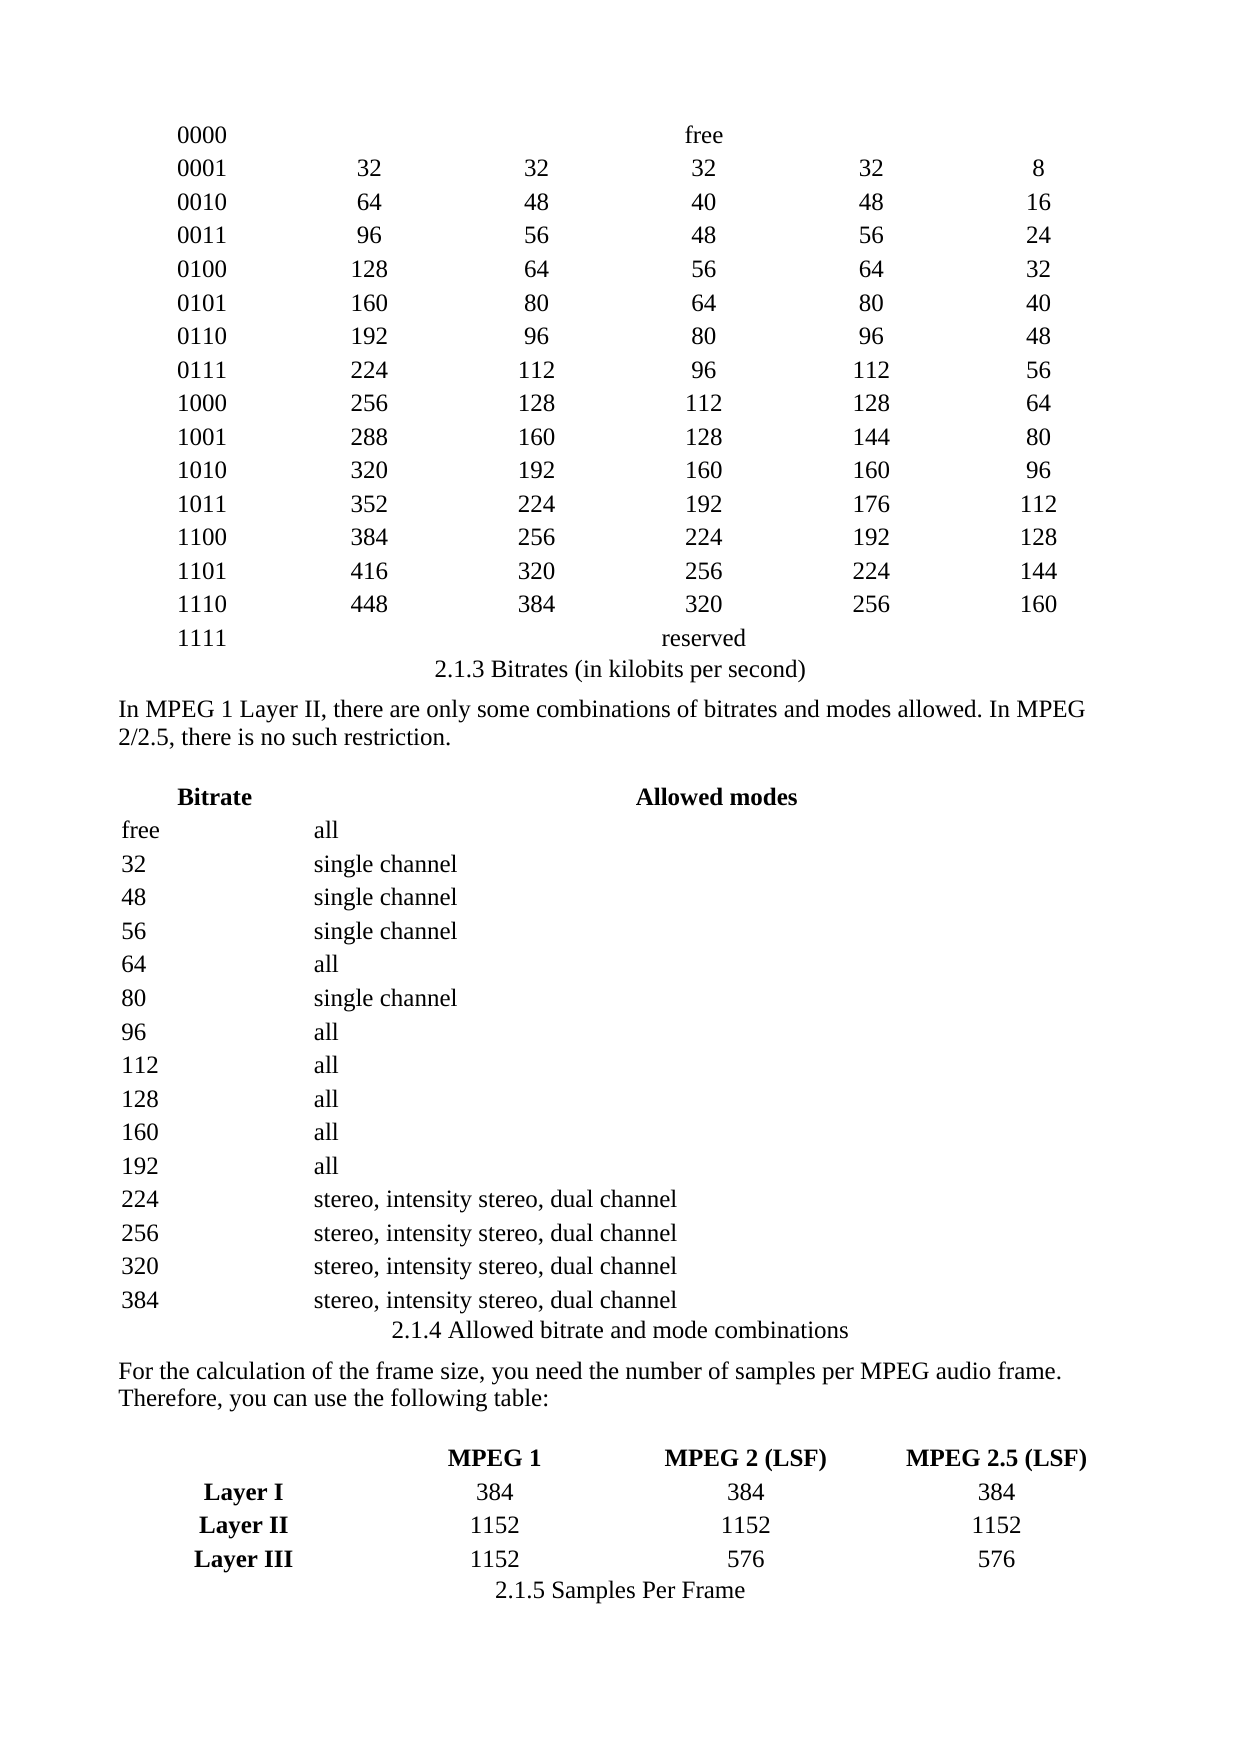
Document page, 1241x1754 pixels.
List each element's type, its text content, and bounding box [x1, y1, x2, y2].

table_cell 64 [787, 252, 954, 286]
table_cell 256 [787, 588, 954, 621]
table_cell 48 [955, 319, 1122, 353]
table_cell 56 [453, 219, 620, 252]
table_cell 80 [453, 286, 620, 319]
table_cell 64 [285, 185, 453, 219]
table_cell 288 [285, 420, 453, 453]
table_cell Allowed modes [311, 780, 1122, 813]
table_cell 384 [118, 1283, 311, 1317]
table_cell 144 [955, 554, 1122, 588]
table_cell stereo, intensity stereo, dual channel [311, 1250, 1122, 1283]
table_cell 96 [453, 319, 620, 353]
table_cell 128 [453, 386, 620, 420]
table_cell 56 [787, 219, 954, 252]
table_cell 0111 [118, 353, 285, 386]
table_cell 64 [955, 386, 1122, 420]
table_cell reserved [285, 621, 1122, 655]
table_cell 448 [285, 588, 453, 621]
table_cell free [285, 118, 1122, 152]
table_cell 1000 [118, 386, 285, 420]
table_cell 352 [285, 487, 453, 521]
table_cell 64 [620, 286, 787, 319]
table_cell all [311, 1048, 1122, 1082]
table_cell 320 [285, 454, 453, 487]
table_cell 2.1.5 Samples Per Frame [118, 1576, 1122, 1616]
table_cell MPEG 2.5 (LSF) [871, 1442, 1122, 1475]
table_cell 32 [620, 152, 787, 185]
table_cell 0110 [118, 319, 285, 353]
table_cell 384 [620, 1475, 871, 1509]
table_cell 0010 [118, 185, 285, 219]
table_cell single channel [311, 847, 1122, 881]
table_cell 80 [955, 420, 1122, 453]
table_cell 384 [453, 588, 620, 621]
table_cell 576 [871, 1542, 1122, 1576]
table_cell 8 [955, 152, 1122, 185]
table_cell 56 [955, 353, 1122, 386]
table_cell Layer III [118, 1542, 369, 1576]
table_cell 0100 [118, 252, 285, 286]
table_cell 80 [118, 981, 311, 1015]
table_cell 32 [787, 152, 954, 185]
table_cell 40 [955, 286, 1122, 319]
table_cell 1152 [369, 1542, 620, 1576]
table_cell 224 [285, 353, 453, 386]
table_cell 1110 [118, 588, 285, 621]
table_cell 48 [118, 881, 311, 914]
table_cell all [311, 1115, 1122, 1149]
table_cell 1100 [118, 521, 285, 554]
table_cell 0000 [118, 118, 285, 152]
table_cell 24 [955, 219, 1122, 252]
table_cell stereo, intensity stereo, dual channel [311, 1216, 1122, 1249]
table_cell 160 [118, 1115, 311, 1149]
table_cell all [311, 1082, 1122, 1115]
table_cell 48 [787, 185, 954, 219]
table_cell 192 [787, 521, 954, 554]
table_cell 192 [118, 1149, 311, 1182]
table_cell 56 [620, 252, 787, 286]
table_cell 64 [118, 948, 311, 981]
table_cell 224 [787, 554, 954, 588]
table_cell 48 [453, 185, 620, 219]
table_cell 96 [285, 219, 453, 252]
table_cell 192 [620, 487, 787, 521]
table_cell all [311, 1149, 1122, 1182]
table_cell 192 [453, 454, 620, 487]
table_cell single channel [311, 981, 1122, 1015]
table_cell MPEG 2 (LSF) [620, 1442, 871, 1475]
table_cell 32 [285, 152, 453, 185]
table_cell 320 [620, 588, 787, 621]
table_cell 40 [620, 185, 787, 219]
table_cell 128 [118, 1082, 311, 1115]
table_cell 16 [955, 185, 1122, 219]
table_cell 224 [453, 487, 620, 521]
table_cell 96 [620, 353, 787, 386]
table_cell Layer I [118, 1475, 369, 1509]
table_cell [118, 1442, 369, 1475]
table_cell 0001 [118, 152, 285, 185]
table_cell all [311, 1015, 1122, 1048]
table_cell 96 [118, 1015, 311, 1048]
table_cell 32 [453, 152, 620, 185]
table_cell 80 [787, 286, 954, 319]
table_cell 1001 [118, 420, 285, 453]
table_cell 64 [453, 252, 620, 286]
table_cell free [118, 814, 311, 847]
table_cell 256 [118, 1216, 311, 1249]
table_cell stereo, intensity stereo, dual channel [311, 1183, 1122, 1216]
table_cell 96 [787, 319, 954, 353]
table_cell 128 [787, 386, 954, 420]
table_cell 160 [285, 286, 453, 319]
table_cell single channel [311, 881, 1122, 914]
table_cell 384 [285, 521, 453, 554]
table_cell 112 [787, 353, 954, 386]
table_cell 112 [118, 1048, 311, 1082]
table_cell Layer II [118, 1509, 369, 1542]
table_cell 416 [285, 554, 453, 588]
table_cell 1101 [118, 554, 285, 588]
table_cell 32 [118, 847, 311, 881]
table_cell 1011 [118, 487, 285, 521]
table_cell 320 [453, 554, 620, 588]
table_cell 48 [620, 219, 787, 252]
table_cell 128 [285, 252, 453, 286]
table_cell In MPEG 1 Layer II, there are only some combinations of bitrates and modes allowed. In MPEG 2/2.5, there is no such restriction. [118, 695, 1122, 780]
table_cell 160 [955, 588, 1122, 621]
table_cell 0011 [118, 219, 285, 252]
table_cell 128 [955, 521, 1122, 554]
table_cell all [311, 814, 1122, 847]
table_cell 160 [787, 454, 954, 487]
table_cell 576 [620, 1542, 871, 1576]
table_cell 224 [620, 521, 787, 554]
table_cell 256 [285, 386, 453, 420]
table_cell 128 [620, 420, 787, 453]
table_cell 0101 [118, 286, 285, 319]
table_cell MPEG 1 [369, 1442, 620, 1475]
table_cell 176 [787, 487, 954, 521]
table_cell 112 [453, 353, 620, 386]
table_cell 2.1.3 Bitrates (in kilobits per second) [118, 655, 1122, 695]
table_cell 320 [118, 1250, 311, 1283]
table_cell 112 [620, 386, 787, 420]
table_cell 384 [871, 1475, 1122, 1509]
table_cell 2.1.4 Allowed bitrate and mode combinations [118, 1317, 1122, 1357]
table_cell stereo, intensity stereo, dual channel [311, 1283, 1122, 1317]
table_cell 384 [369, 1475, 620, 1509]
table_cell 192 [285, 319, 453, 353]
table_cell 160 [620, 454, 787, 487]
table_cell 1010 [118, 454, 285, 487]
table_cell 256 [453, 521, 620, 554]
table_cell 1152 [369, 1509, 620, 1542]
table_cell 160 [453, 420, 620, 453]
table_cell 112 [955, 487, 1122, 521]
table_cell single channel [311, 914, 1122, 948]
table_cell 1152 [620, 1509, 871, 1542]
table_cell 256 [620, 554, 787, 588]
table_cell 96 [955, 454, 1122, 487]
table_cell 224 [118, 1183, 311, 1216]
table_cell 1152 [871, 1509, 1122, 1542]
table_cell For the calculation of the frame size, you need the number of samples per MPEG audio frame. Therefore, you can use the following table: [118, 1357, 1122, 1442]
table_cell Bitrate [118, 780, 311, 813]
table_cell 32 [955, 252, 1122, 286]
table_cell 1111 [118, 621, 285, 655]
table_cell all [311, 948, 1122, 981]
table_cell 144 [787, 420, 954, 453]
table_cell 80 [620, 319, 787, 353]
table_cell 56 [118, 914, 311, 948]
